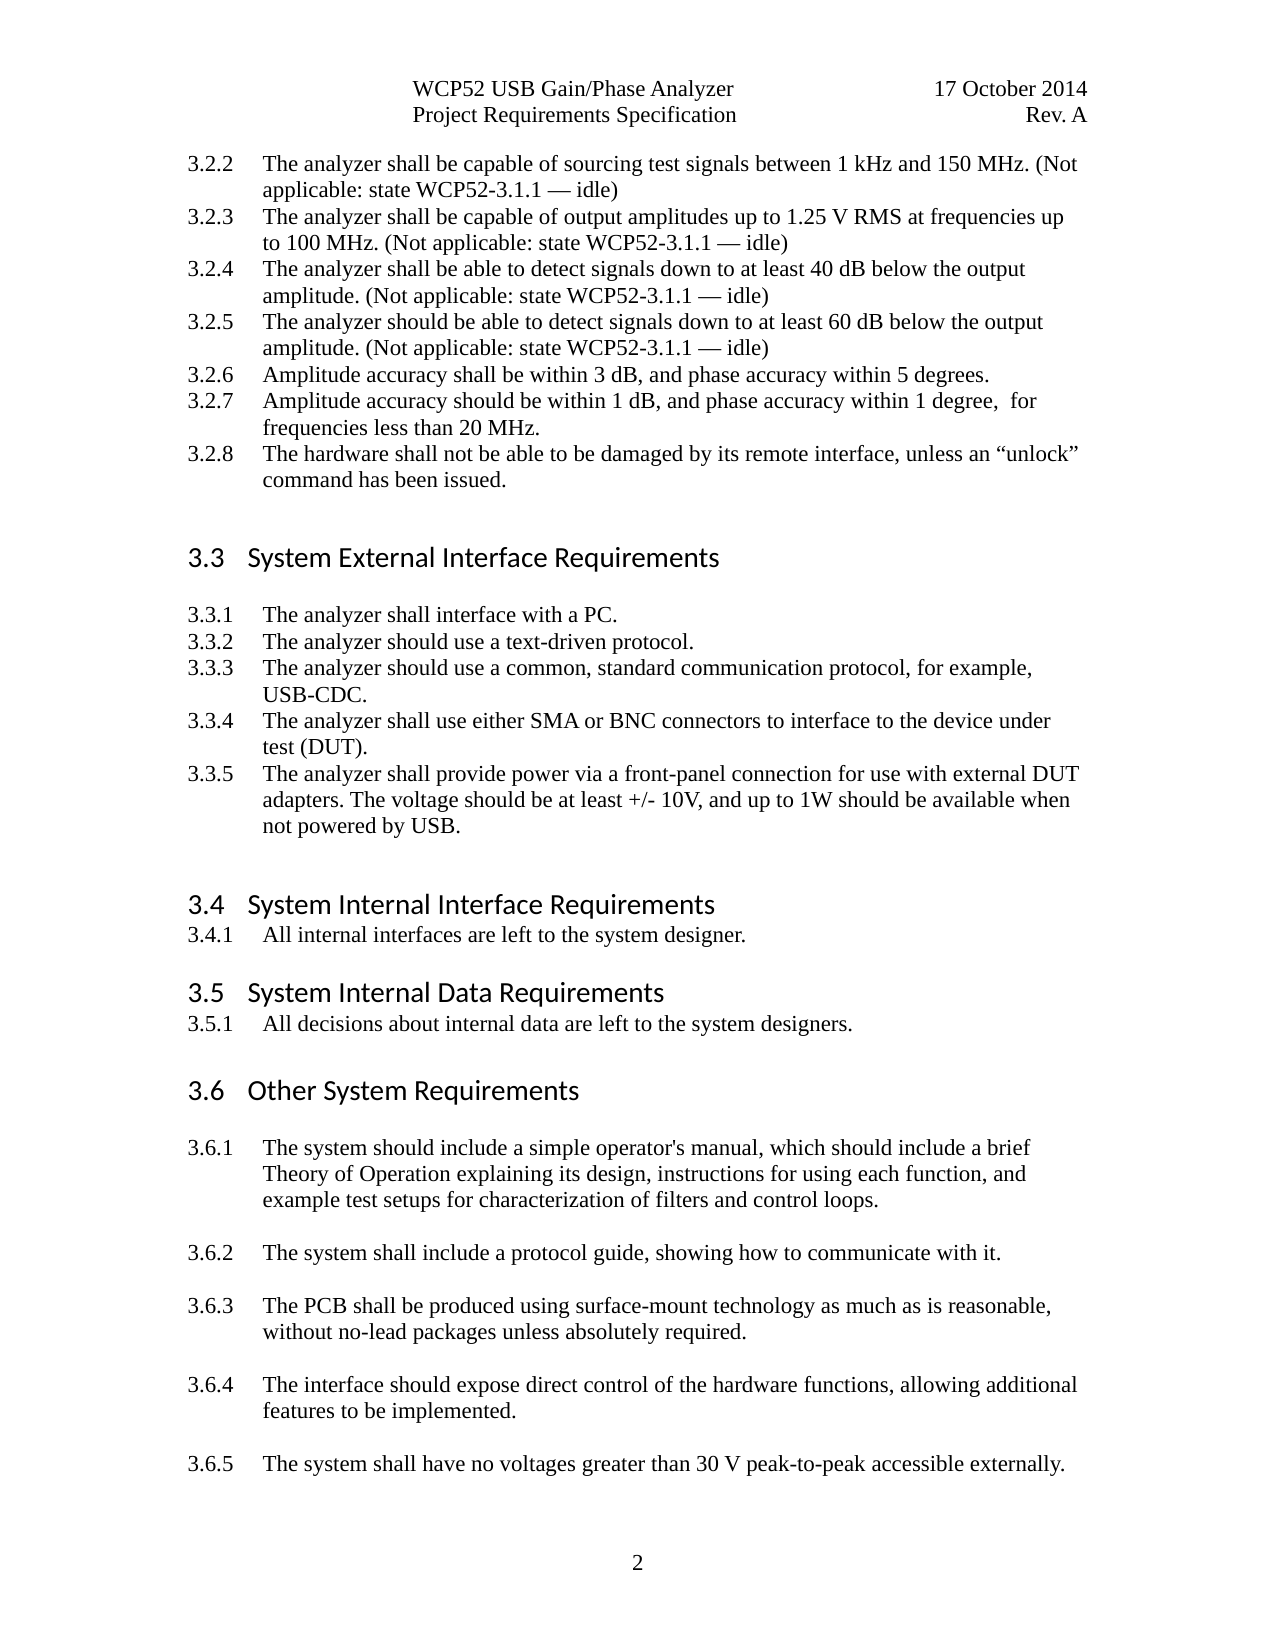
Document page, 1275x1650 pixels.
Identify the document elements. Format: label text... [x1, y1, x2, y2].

list The analyzer shall use either SMA or BNC connectors to interface to the device under test (DUT). [187, 707, 1087, 760]
list The analyzer shall provide power via a front-panel connection for use with external DUT adapters. The voltage should be at least +/- 10V, and up to 1W should be available when not powered by USB. [187, 760, 1087, 839]
list The system shall include a protocol guide, showing how to communicate with it. [187, 1239, 1087, 1265]
list The analyzer shall be capable of output amplitudes up to 1.25 V RMS at frequencies up to 100 MHz. (Not applicable: state WCP52-3.1.1 — idle) [187, 203, 1087, 255]
subtitle Other System Requirements [187, 1072, 1087, 1107]
list The interface should expose direct control of the hardware functions, allowing additional features to be implemented. [187, 1371, 1087, 1423]
list The analyzer should use a text-driven protocol. [187, 628, 1087, 654]
list The analyzer shall be capable of sourcing test signals between 1 kHz and 150 MHz. (Not applicable: state WCP52-3.1.1 — idle) [187, 150, 1087, 203]
list The analyzer should use a common, standard communication protocol, for example, USB-CDC. [187, 654, 1087, 707]
list The PCB shall be produced using surface-mount technology as much as is reasonable, without no-lead packages unless absolutely required. [187, 1292, 1087, 1344]
subtitle System Internal Interface Requirements [187, 886, 1087, 921]
list The system should include a simple operator's manual, which should include a brief Theory of Operation explaining its design, instructions for using each function, and example test setups for characterization of filters and control loops. [187, 1134, 1087, 1213]
list The analyzer shall be able to detect signals down to at least 40 dB below the output amplitude. (Not applicable: state WCP52-3.1.1 — idle) [187, 255, 1087, 308]
subtitle System Internal Data Requirements [187, 974, 1087, 1010]
list All internal interfaces are left to the system designer. [187, 921, 1087, 948]
list The system shall have no voltages greater than 30 V peak-to-peak accessible externally. [187, 1450, 1087, 1476]
list The analyzer should be able to detect signals down to at least 60 dB below the output amplitude. (Not applicable: state WCP52-3.1.1 — idle) [187, 308, 1087, 361]
list All decisions about internal data are left to the system designers. [187, 1010, 1087, 1036]
list Amplitude accuracy should be within 1 dB, and phase accuracy within 1 degree, for frequencies less than 20 MHz. [187, 387, 1087, 440]
list Amplitude accuracy shall be within 3 dB, and phase accuracy within 5 degrees. [187, 361, 1087, 387]
subtitle System External Interface Requirements [187, 539, 1087, 575]
list The hardware shall not be able to be damaged by its remote interface, unless an “unlock” command has been issued. [187, 440, 1087, 493]
list The analyzer shall interface with a PC. [187, 602, 1087, 628]
